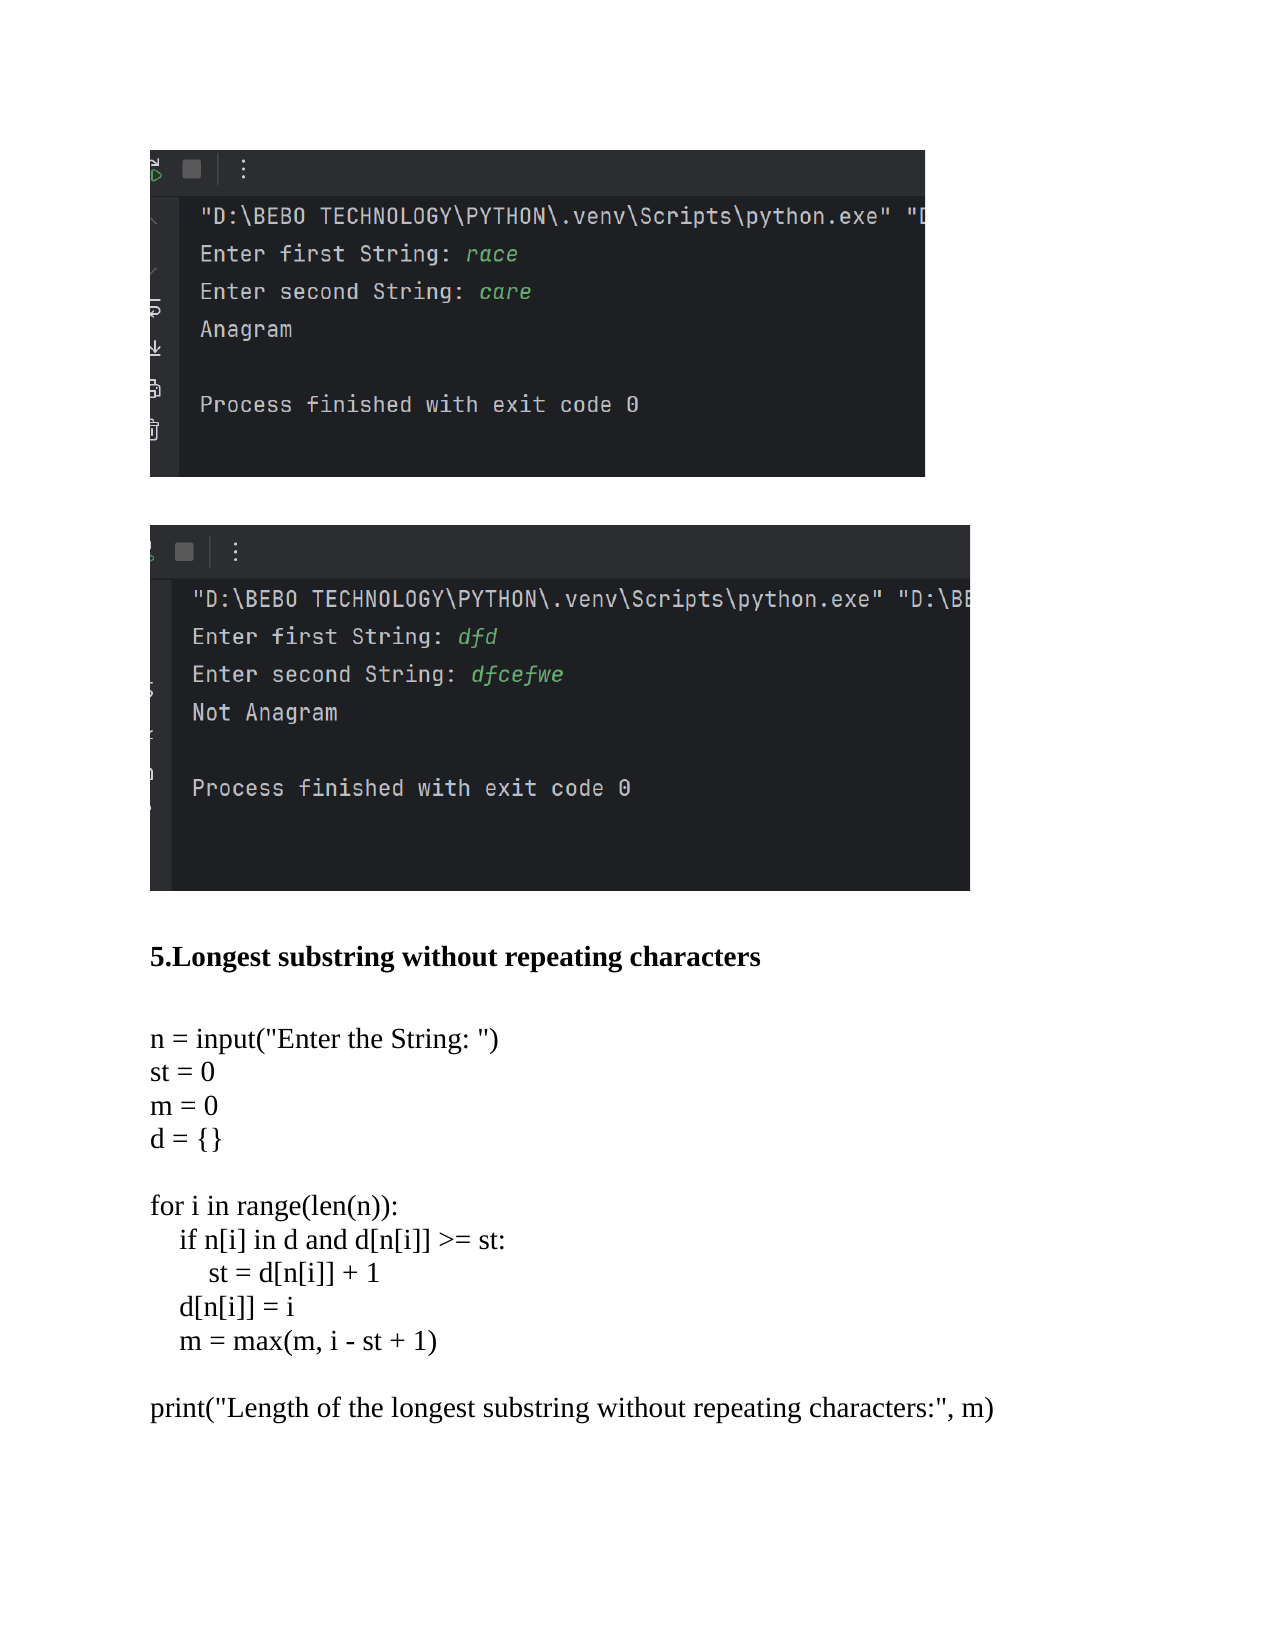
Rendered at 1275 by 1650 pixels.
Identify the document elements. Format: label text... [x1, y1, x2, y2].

text n = input("Enter the String: ") st = 0 m = 0 d = {} for i in range(len(n)): if n[i] in d and d[n[i]] >= st: st = d[n[i]] + 1 d[n[i]] = i m = max(m, i - st + 1) print("Length of the longest substring without repeating characters:", m) [150, 1021, 1125, 1423]
text 5.Longest substring without repeating characters [150, 939, 1125, 972]
